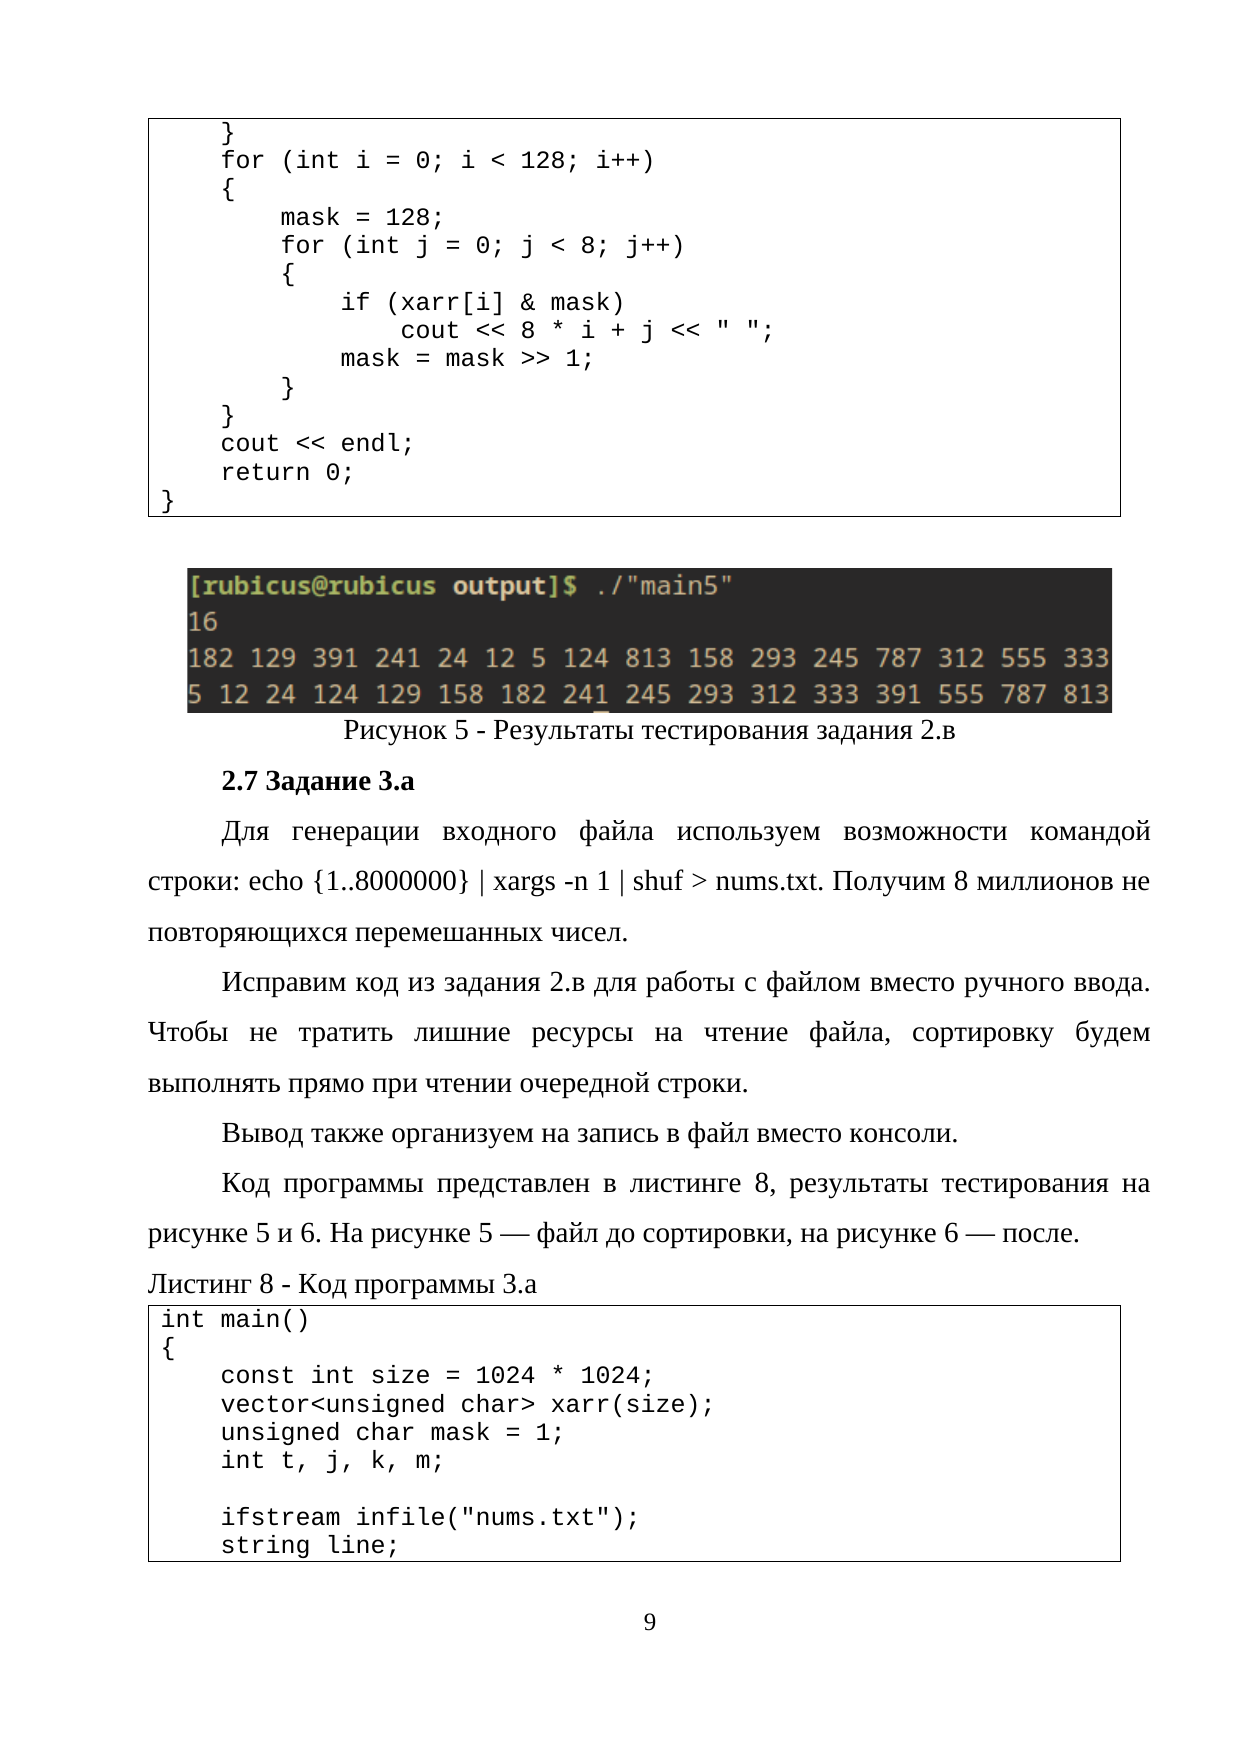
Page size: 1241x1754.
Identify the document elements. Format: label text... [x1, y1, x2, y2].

text Код программы представлен в листинге 8, результаты тестирования на рисунке 5 и 6. На рисунке 5 — файл до сортировки, на рисунке 6 — после. [148, 1165, 1152, 1249]
text Рисунок 5 - Результаты тестирования задания 2.в [187, 713, 1112, 746]
text Вывод также организуем на запись в файл вместо консоли. [148, 1115, 1152, 1148]
table_header } for (int i = 0; i < 128; i++) { mask = 128; for (int j = 0; j < 8; j++) { if (xarr[i] & mask) cout << 8 * i + j << " "; mask = mask >> 1; } } cout << endl; return 0; } [149, 119, 1120, 516]
text Листинг 8 - Код программы 3.а [148, 1266, 1152, 1299]
text Исправим код из задания 2.в для работы с файлом вместо ручного ввода. Чтобы не тратить лишние ресурсы на чтение файла, сортировку будем выполнять прямо при чтении очередной строки. [148, 964, 1152, 1098]
text 2.7 Задание 3.а [148, 556, 1152, 796]
picture [187, 568, 1113, 713]
text Для генерации входного файла используем возможности командой строки: echo {1..8000000} | xargs -n 1 | shuf > nums.txt. Получим 8 миллионов не повторяющихся перемешанных чисел. [148, 813, 1152, 947]
table_header int main() { const int size = 1024 * 1024; vector<unsigned char> xarr(size); unsigned char mask = 1; int t, j, k, m; ifstream infile("nums.txt"); string line; [149, 1306, 1120, 1561]
